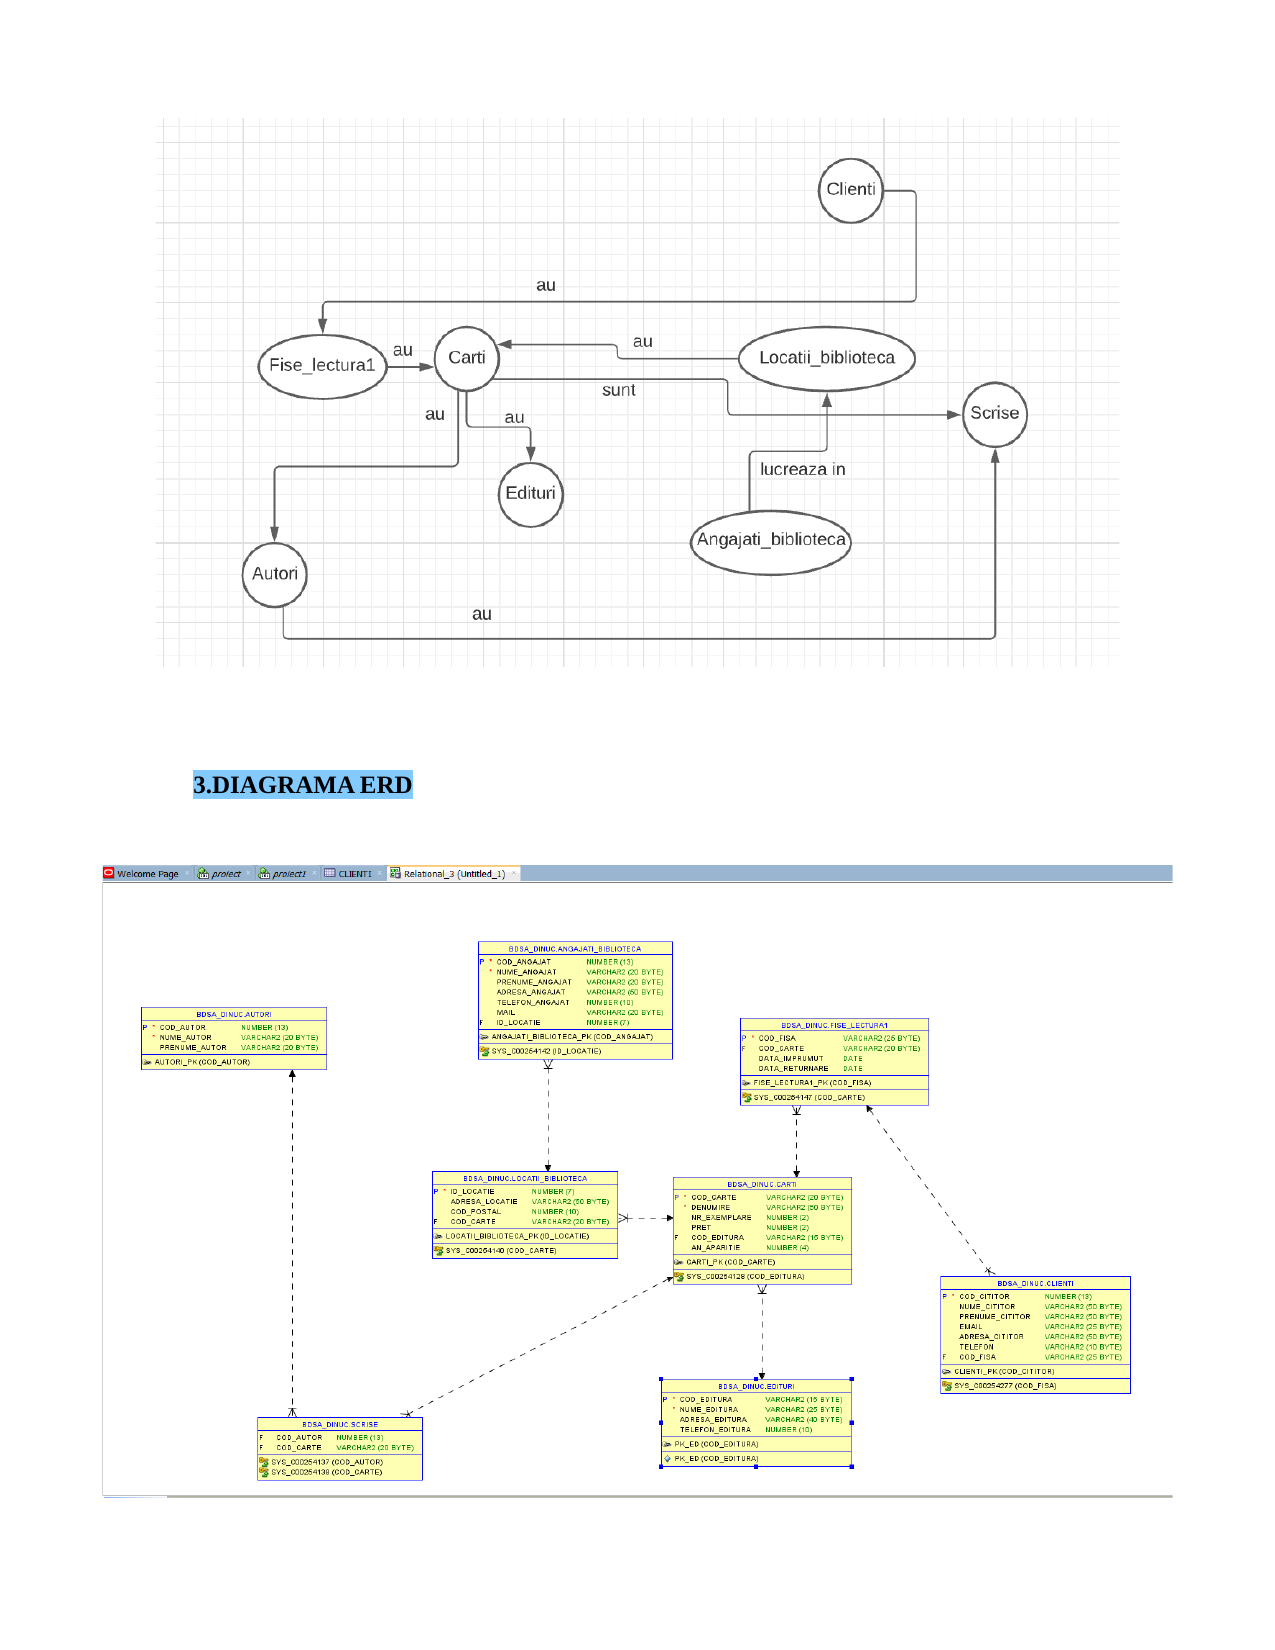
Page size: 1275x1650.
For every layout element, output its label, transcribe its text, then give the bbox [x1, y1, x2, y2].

list 3.DIAGRAMA ERD [193, 770, 1157, 799]
